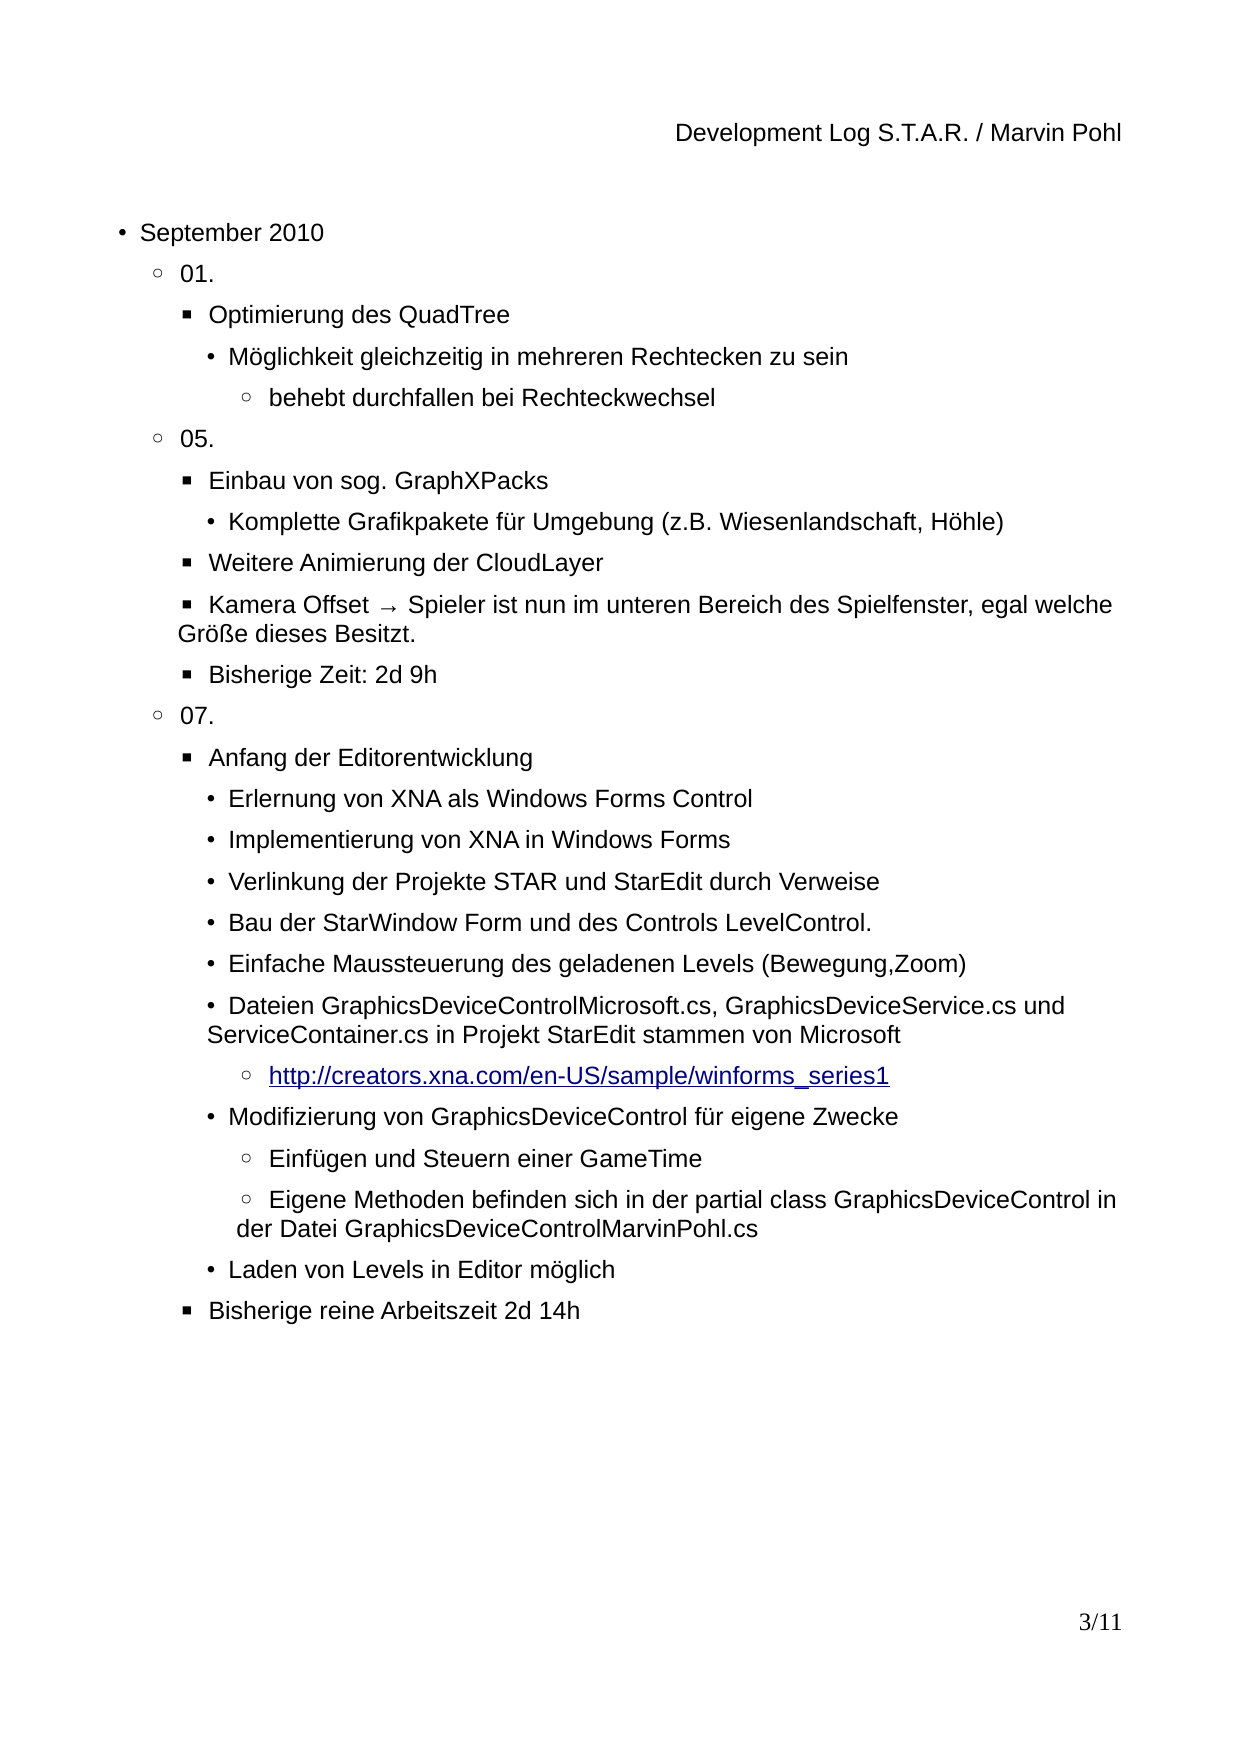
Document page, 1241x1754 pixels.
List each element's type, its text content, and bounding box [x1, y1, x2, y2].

list Weitere Animierung der CloudLayer [177, 548, 1122, 577]
list Anfang der Editorentwicklung [177, 743, 1122, 771]
list Einbau von sog. GraphXPacks [177, 466, 1122, 494]
list Einfügen und Steuern einer GameTime [236, 1143, 1122, 1172]
list Einfache Maussteuerung des geladenen Levels (Bewegung,Zoom) [207, 949, 1122, 978]
list Kamera Offset → Spieler ist nun im unteren Bereich des Spielfenster, egal welche Größe dieses Besitzt. [177, 590, 1122, 647]
list 07. [148, 701, 1122, 730]
list Möglichkeit gleichzeitig in mehreren Rechtecken zu sein [207, 342, 1122, 371]
list Erlernung von XNA als Windows Forms Control [207, 784, 1122, 813]
list Implementierung von XNA in Windows Forms [207, 825, 1122, 854]
list Laden von Levels in Editor möglich [207, 1255, 1122, 1284]
list Bau der StarWindow Form und des Controls LevelControl. [207, 908, 1122, 937]
list Dateien GraphicsDeviceControlMicrosoft.cs, GraphicsDeviceService.cs und ServiceContainer.cs in Projekt StarEdit stammen von Microsoft [207, 991, 1122, 1048]
list Bisherige reine Arbeitszeit 2d 14h [177, 1296, 1122, 1325]
list Verlinkung der Projekte STAR und StarEdit durch Verweise [207, 867, 1122, 896]
list Komplette Grafikpakete für Umgebung (z.B. Wiesenlandschaft, Höhle) [207, 507, 1122, 536]
list 01. [148, 259, 1122, 288]
list Modifizierung von GraphicsDeviceControl für eigene Zwecke [207, 1102, 1122, 1131]
list Eigene Methoden befinden sich in der partial class GraphicsDeviceControl in der Datei GraphicsDeviceControlMarvinPohl.cs [236, 1185, 1122, 1242]
list behebt durchfallen bei Rechteckwechsel [236, 383, 1122, 412]
list 05. [148, 424, 1122, 453]
list September 2010 [118, 218, 1122, 246]
list http://creators.xna.com/en-US/sample/winforms_series1 [236, 1061, 1122, 1090]
list Bisherige Zeit: 2d 9h [177, 660, 1122, 689]
list Optimierung des QuadTree [177, 300, 1122, 329]
